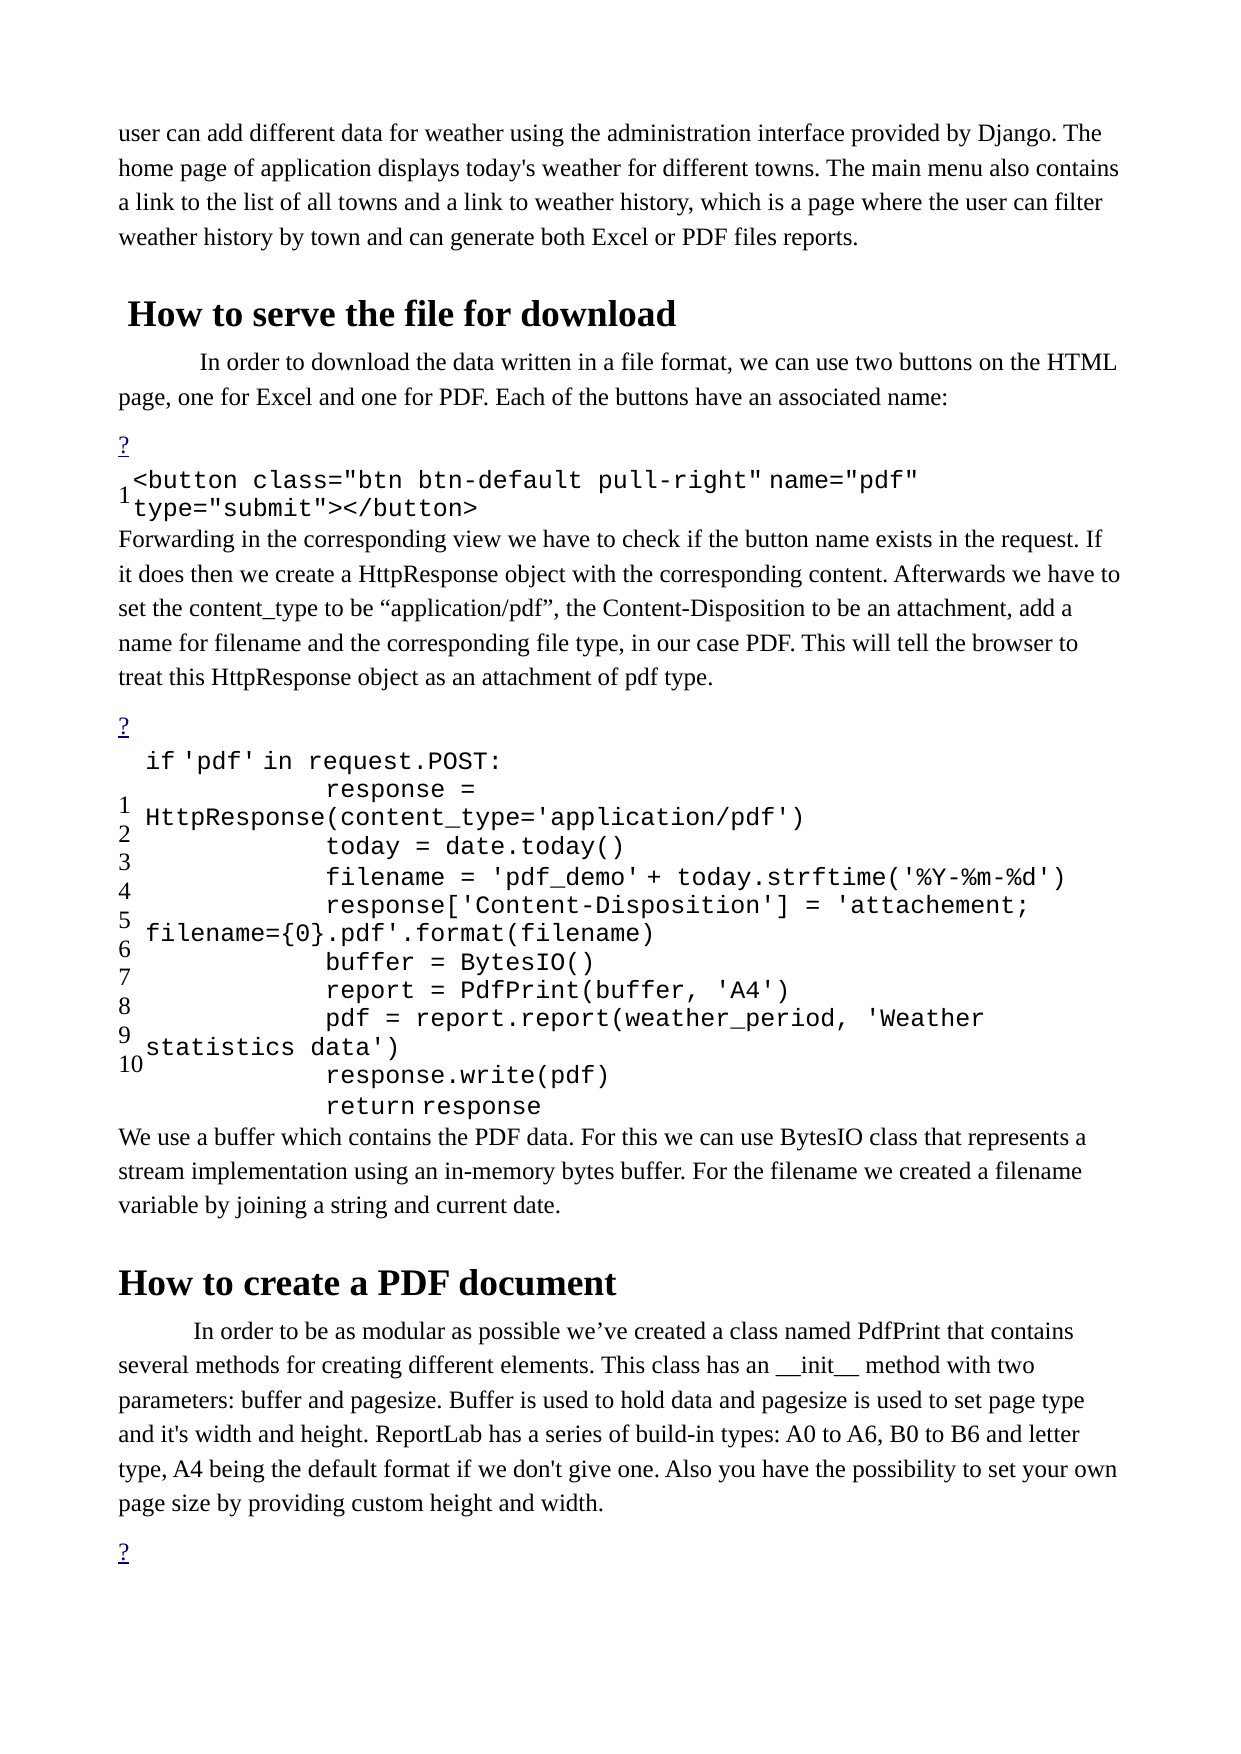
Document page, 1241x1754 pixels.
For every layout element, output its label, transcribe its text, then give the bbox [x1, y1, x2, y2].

text ? [118, 431, 1122, 459]
table_header 1 [118, 465, 133, 524]
text We use a buffer which contains the PDF data. For this we can use BytesIO class that represents a stream implementation using an in-memory bytes buffer. For the filename we created a filename variable by joining a string and current date. [118, 1122, 1122, 1219]
subtitle How to create a PDF document [118, 1260, 1122, 1303]
text In order to download the data written in a file format, we can use two buttons on the HTML page, one for Excel and one for PDF. Each of the buttons have an associated name: [118, 347, 1122, 410]
text In order to be as modular as possible we’ve created a class named PdfPrint that contains several methods for creating different elements. This class has an __init__ method with two parameters: buffer and pagesize. Buffer is used to hold data and pagesize is used to set page type and it's width and height. ReportLab has a series of build-in types: A0 to A6, B0 to B6 and letter type, A4 being the default format if we don't give one. Also you have the possibility to set your own page size by providing custom height and width. [118, 1316, 1122, 1517]
table_header if 'pdf' in request.POST: response = HttpResponse(content_type='application/pdf') today = date.today() filename = 'pdf_demo' + today.strftime('%Y-%m-%d') response['Content-Disposition'] = 'attachement; filename={0}.pdf'.format(filename) buffer = BytesIO() report = PdfPrint(buffer, 'A4') pdf = report.report(weather_period, 'Weather statistics data') response.write(pdf) return response [145, 746, 1122, 1122]
text Forwarding in the corresponding view we have to check if the button name exists in the request. If it does then we create a HttpResponse object with the corresponding content. Afterwards we have to set the content_type to be “application/pdf”, the Content-Disposition to be an attachment, add a name for filename and the corresponding file type, in our case PDF. This will tell the browser to treat this HttpResponse object as an attachment of pdf type. [118, 524, 1122, 691]
text ? [118, 711, 1122, 740]
table_header 1 2 3 4 5 6 7 8 9 10 [118, 746, 145, 1122]
table_header <button class="btn btn-default pull-right" name="pdf" type="submit"></button> [133, 465, 1122, 524]
text ? [118, 1537, 1122, 1566]
subtitle How to serve the file for download [118, 291, 1122, 334]
text user can add different data for weather using the administration interface provided by Django. The home page of application displays today's weather for different towns. The main menu also contains a link to the list of all towns and a link to weather history, which is a page where the user can filter weather history by town and can generate both Excel or PDF files reports. [118, 118, 1122, 250]
